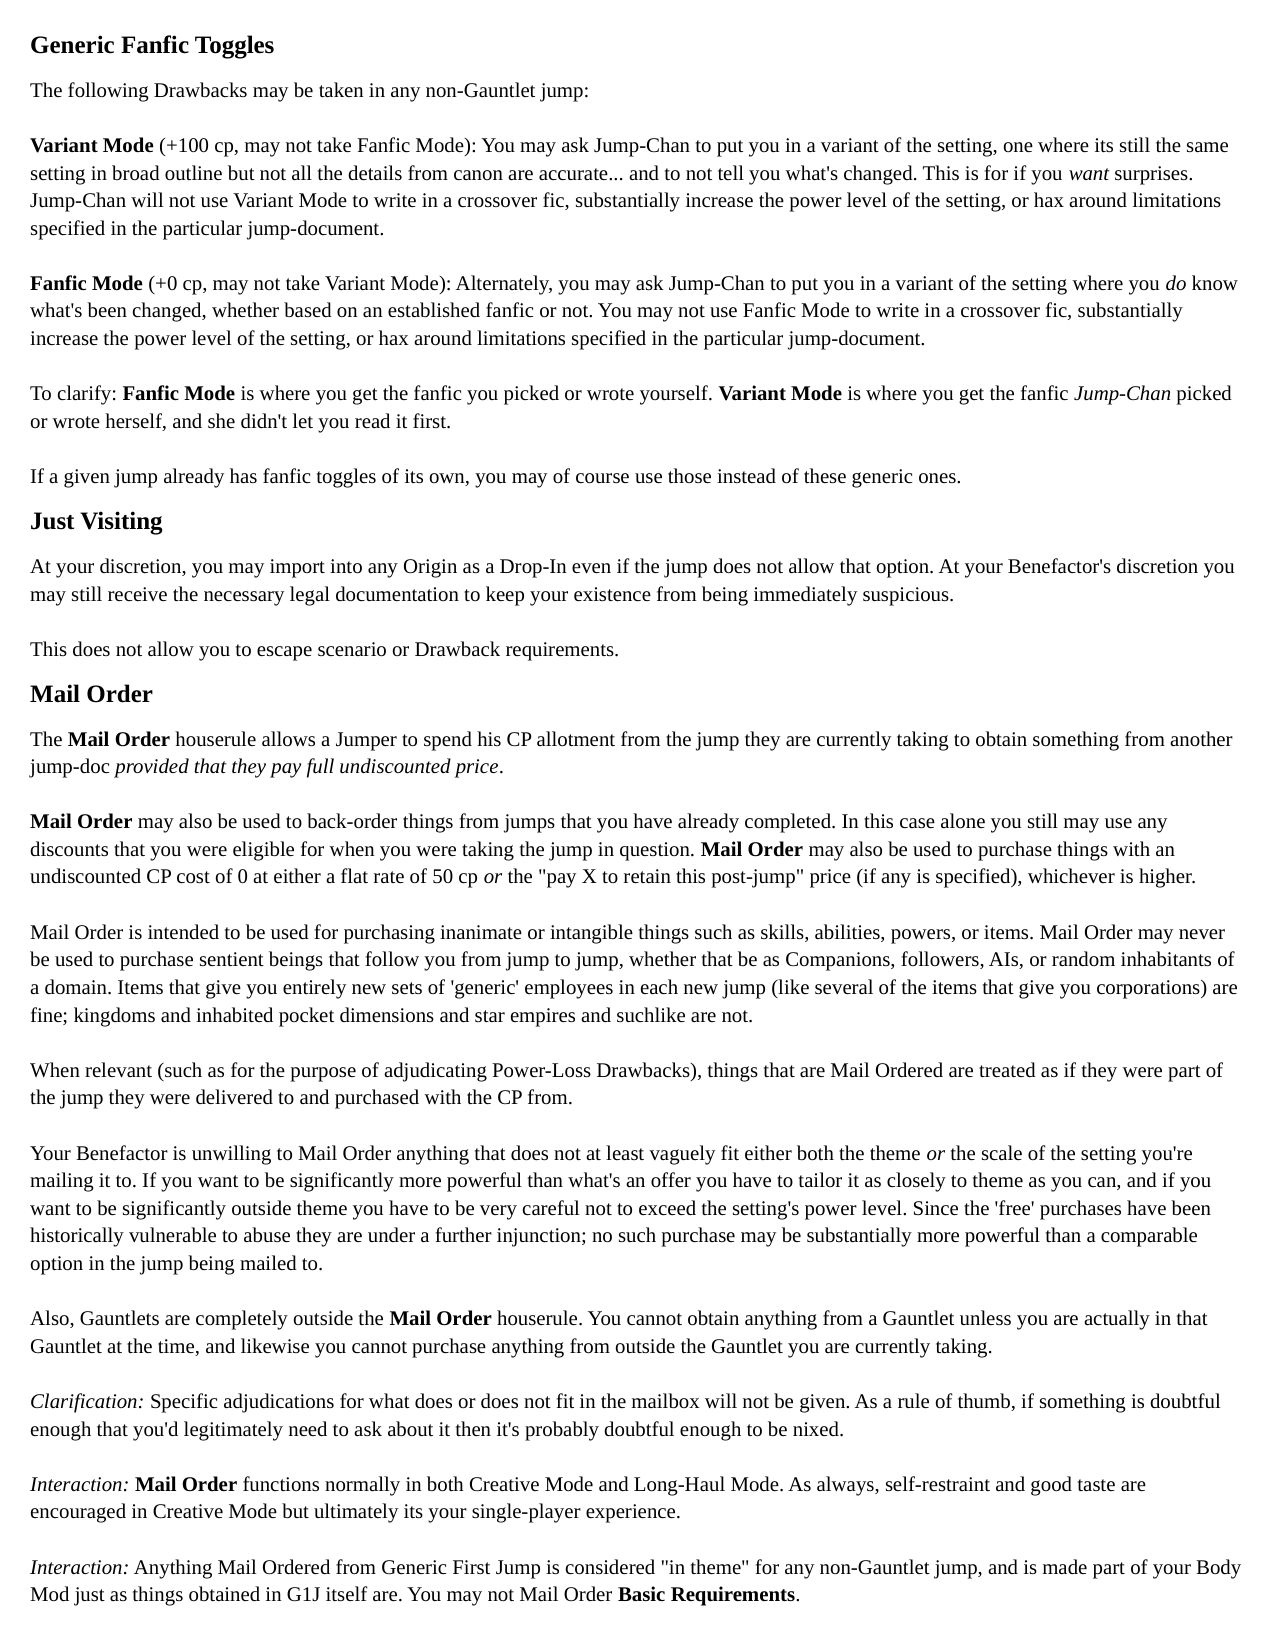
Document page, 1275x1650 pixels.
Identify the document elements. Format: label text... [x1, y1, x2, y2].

text Mail Order [30, 679, 1245, 708]
text At your discretion, you may import into any Origin as a Drop-In even if the jump does not allow that option. At your Benefactor's discretion you may still receive the necessary legal documentation to keep your existence from being immediately suspicious. This does not allow you to escape scenario or Drawback requirements. [30, 554, 1245, 661]
text The following Drawbacks may be taken in any non-Gauntlet jump: Variant Mode (+100 cp, may not take Fanfic Mode): You may ask Jump-Chan to put you in a variant of the setting, one where its still the same setting in broad outline but not all the details from canon are accurate... and to not tell you what's changed. This is for if you want surprises. Jump-Chan will not use Variant Mode to write in a crossover fic, substantially increase the power level of the setting, or hax around limitations specified in the particular jump-document. Fanfic Mode (+0 cp, may not take Variant Mode): Alternately, you may ask Jump-Chan to put you in a variant of the setting where you do know what's been changed, whether based on an established fanfic or not. You may not use Fanfic Mode to write in a crossover fic, substantially increase the power level of the setting, or hax around limitations specified in the particular jump-document. To clarify: Fanfic Mode is where you get the fanfic you picked or wrote yourself. Variant Mode is where you get the fanfic Jump-Chan picked or wrote herself, and she didn't let you read it first. If a given jump already has fanfic toggles of its own, you may of course use those instead of these generic ones. [30, 78, 1245, 488]
text Just Visiting [30, 506, 1245, 535]
text Generic Fanfic Toggles [30, 30, 1245, 59]
text The Mail Order houserule allows a Jumper to spend his CP allotment from the jump they are currently taking to obtain something from another jump-doc provided that they pay full undiscounted price. Mail Order may also be used to back-order things from jumps that you have already completed. In this case alone you still may use any discounts that you were eligible for when you were taking the jump in question. Mail Order may also be used to purchase things with an undiscounted CP cost of 0 at either a flat rate of 50 cp or the "pay X to retain this post-jump" price (if any is specified), whichever is higher. Mail Order is intended to be used for purchasing inanimate or intangible things such as skills, abilities, powers, or items. Mail Order may never be used to purchase sentient beings that follow you from jump to jump, whether that be as Companions, followers, AIs, or random inhabitants of a domain. Items that give you entirely new sets of 'generic' employees in each new jump (like several of the items that give you corporations) are fine; kingdoms and inhabited pocket dimensions and star empires and suchlike are not. When relevant (such as for the purpose of adjudicating Power-Loss Drawbacks), things that are Mail Ordered are treated as if they were part of the jump they were delivered to and purchased with the CP from. Your Benefactor is unwilling to Mail Order anything that does not at least vaguely fit either both the theme or the scale of the setting you're mailing it to. If you want to be significantly more powerful than what's an offer you have to tailor it as closely to theme as you can, and if you want to be significantly outside theme you have to be very careful not to exceed the setting's power level. Since the 'free' purchases have been historically vulnerable to abuse they are under a further injunction; no such purchase may be substantially more powerful than a comparable option in the jump being mailed to. Also, Gauntlets are completely outside the Mail Order houserule. You cannot obtain anything from a Gauntlet unless you are actually in that Gauntlet at the time, and likewise you cannot purchase anything from outside the Gauntlet you are currently taking. Clarification: Specific adjudications for what does or does not fit in the mailbox will not be given. As a rule of thumb, if something is doubtful enough that you'd legitimately need to ask about it then it's probably doubtful enough to be nixed. Interaction: Mail Order functions normally in both Creative Mode and Long-Haul Mode. As always, self-restraint and good taste are encouraged in Creative Mode but ultimately its your single-player experience. Interaction: Anything Mail Ordered from Generic First Jump is considered "in theme" for any non-Gauntlet jump, and is made part of your Body Mod just as things obtained in G1J itself are. You may not Mail Order Basic Requirements. [30, 726, 1245, 1606]
